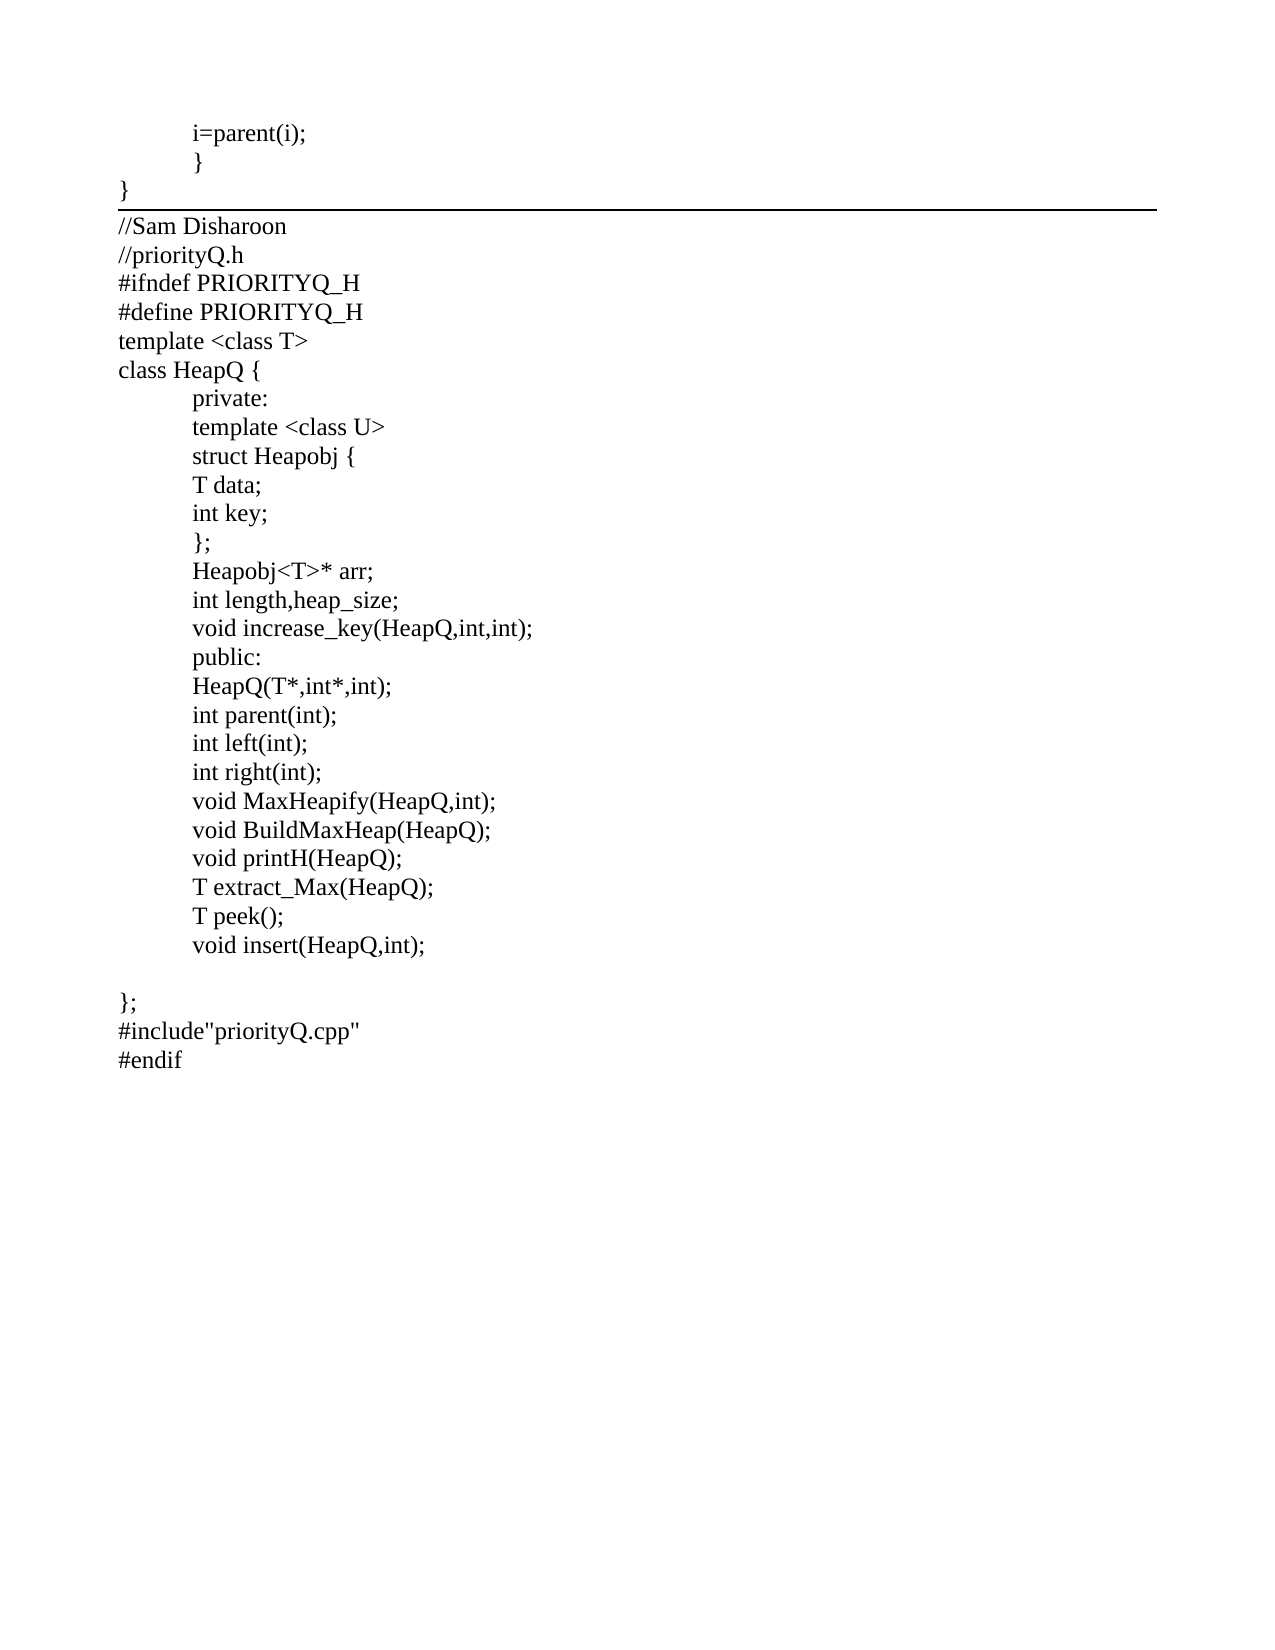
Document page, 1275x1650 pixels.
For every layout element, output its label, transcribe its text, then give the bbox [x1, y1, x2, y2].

text } [118, 176, 1157, 209]
text T data; [118, 470, 1157, 498]
text //Sam Disharoon [118, 211, 1157, 240]
text int left(int); [118, 728, 1157, 757]
text int length,heap_size; [118, 585, 1157, 613]
text #define PRIORITYQ_H [118, 297, 1157, 326]
text #endif [118, 1045, 1157, 1073]
text T peek(); [118, 901, 1157, 930]
text int key; [118, 498, 1157, 527]
text } [118, 147, 1157, 176]
text }; [118, 527, 1157, 556]
text void MaxHeapify(HeapQ,int); [118, 786, 1157, 815]
text private: [118, 383, 1157, 412]
text //priorityQ.h [118, 240, 1157, 268]
text void BuildMaxHeap(HeapQ); [118, 815, 1157, 843]
text i=parent(i); [118, 118, 1157, 147]
text void increase_key(HeapQ,int,int); [118, 613, 1157, 642]
text template <class U> [118, 412, 1157, 441]
text void printH(HeapQ); [118, 843, 1157, 872]
text }; [118, 987, 1157, 1016]
text void insert(HeapQ,int); [118, 930, 1157, 958]
text template <class T> [118, 326, 1157, 355]
text T extract_Max(HeapQ); [118, 872, 1157, 901]
text int parent(int); [118, 700, 1157, 728]
text Heapobj<T>* arr; [118, 556, 1157, 585]
text public: [118, 642, 1157, 671]
text class HeapQ { [118, 355, 1157, 383]
text HeapQ(T*,int*,int); [118, 671, 1157, 700]
text int right(int); [118, 757, 1157, 786]
text struct Heapobj { [118, 441, 1157, 470]
text #ifndef PRIORITYQ_H [118, 268, 1157, 297]
text #include"priorityQ.cpp" [118, 1016, 1157, 1045]
